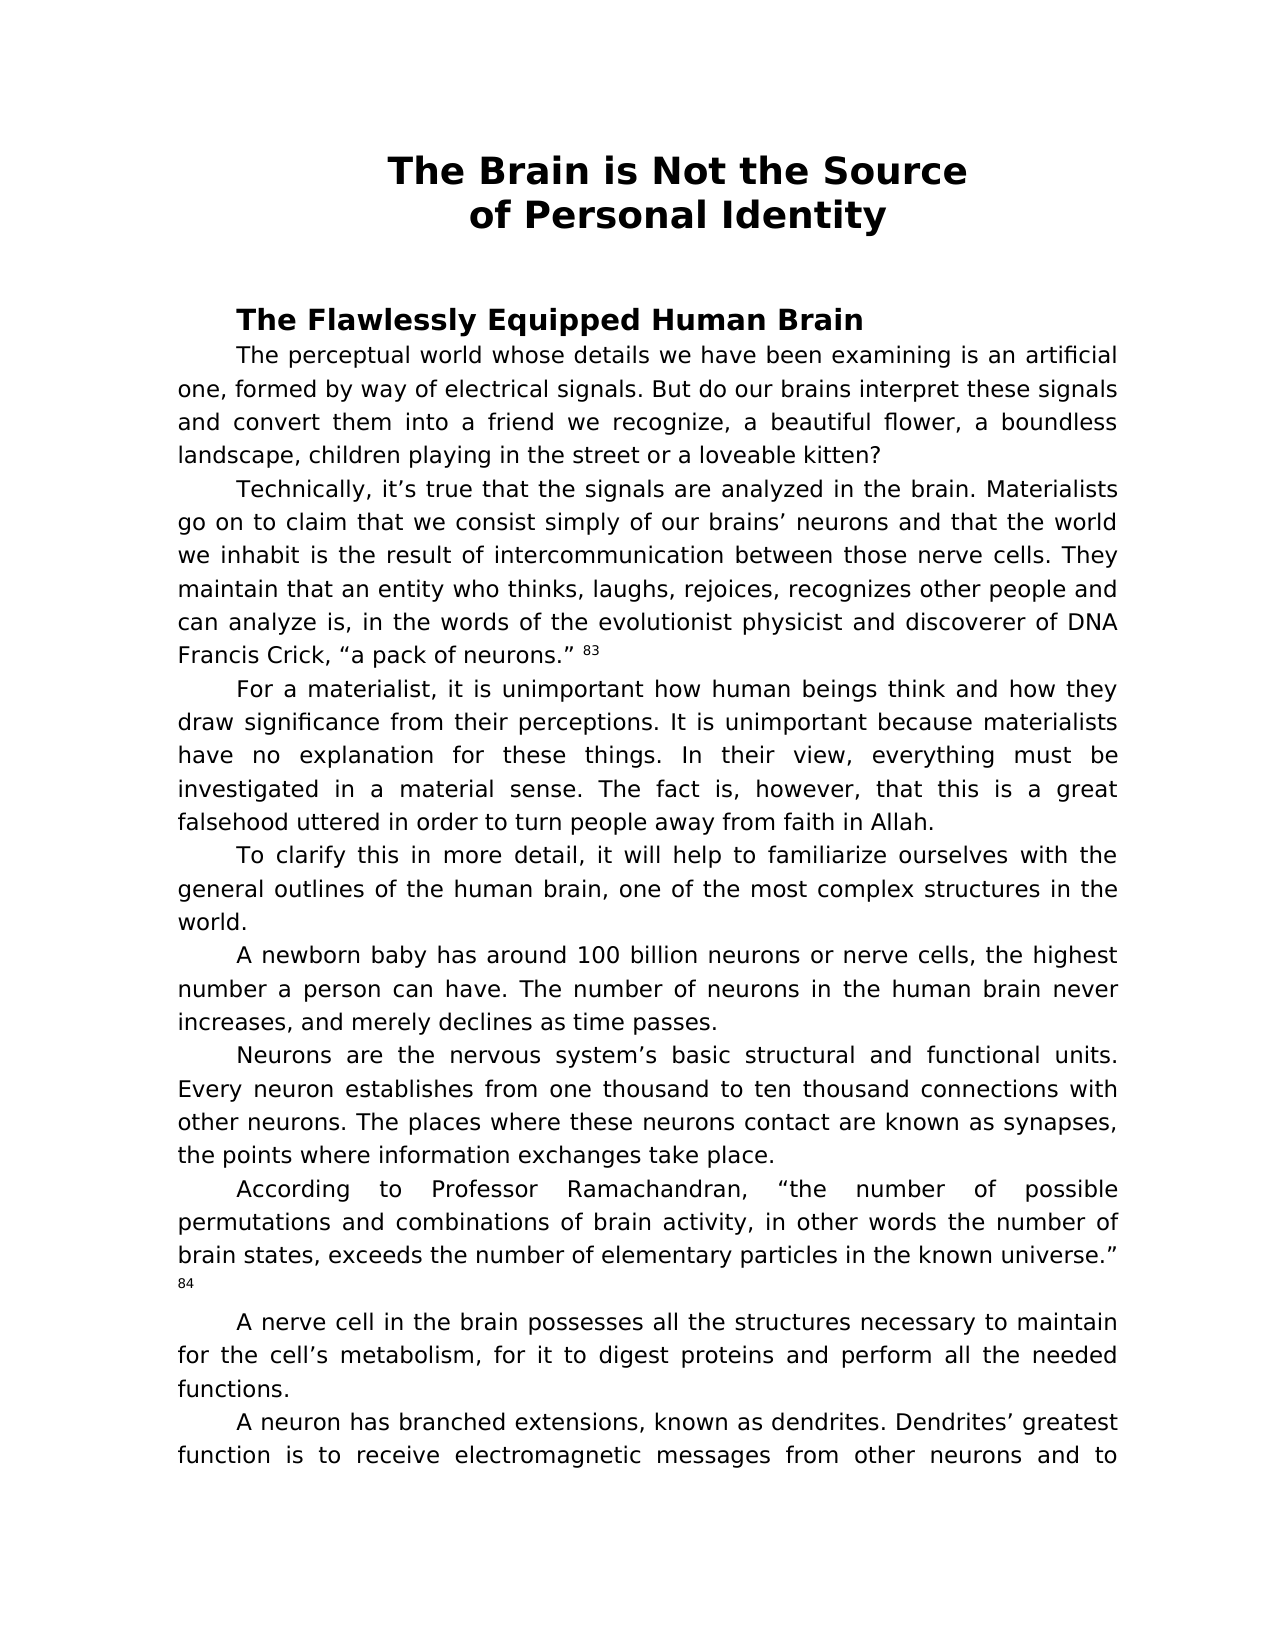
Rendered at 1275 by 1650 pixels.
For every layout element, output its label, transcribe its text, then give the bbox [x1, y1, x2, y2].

text The Brain is Not the Source [177, 150, 1119, 194]
text A neuron has branched extensions, known as dendrites. Dendrites’ greatest function is to receive electromagnetic messages from other neurons and to [177, 1404, 1119, 1471]
text A nerve cell in the brain possesses all the structures necessary to maintain for the cell’s metabolism, for it to digest proteins and perform all the needed functions. [177, 1304, 1119, 1404]
text To clarify this in more detail, it will help to familiarize ourselves with the general outlines of the human brain, one of the most complex structures in the world. [177, 837, 1119, 937]
text The perceptual world whose details we have been examining is an artificial one, formed by way of electrical signals. But do our brains interpret these signals and convert them into a friend we recognize, a beautiful flower, a boundless landscape, children playing in the street or a loveable kitten? [177, 337, 1119, 471]
text The Flawlessly Equipped Human Brain [177, 304, 1119, 337]
text Technically, it’s true that the signals are analyzed in the brain. Materialists go on to claim that we consist simply of our brains’ neurons and that the world we inhabit is the result of intercommunication between those nerve cells. They maintain that an entity who thinks, laughs, rejoices, recognizes other people and can analyze is, in the words of the evolutionist physicist and discoverer of DNA Francis Crick, “a pack of neurons.” 83 [177, 471, 1119, 671]
text of Personal Identity [177, 194, 1119, 237]
text For a materialist, it is unimportant how human beings think and how they draw significance from their perceptions. It is unimportant because materialists have no explanation for these things. In their view, everything must be investigated in a material sense. The fact is, however, that this is a great falsehood uttered in order to turn people away from faith in Allah. [177, 671, 1119, 837]
text A newborn baby has around 100 billion neurons or nerve cells, the highest number a person can have. The number of neurons in the human brain never increases, and merely declines as time passes. [177, 937, 1119, 1037]
text According to Professor Ramachandran, “the number of possible permutations and combinations of brain activity, in other words the number of brain states, exceeds the number of elementary particles in the known universe.” 84 [177, 1171, 1119, 1304]
text Neurons are the nervous system’s basic structural and functional units. Every neuron establishes from one thousand to ten thousand connections with other neurons. The places where these neurons contact are known as synapses, the points where information exchanges take place. [177, 1037, 1119, 1171]
